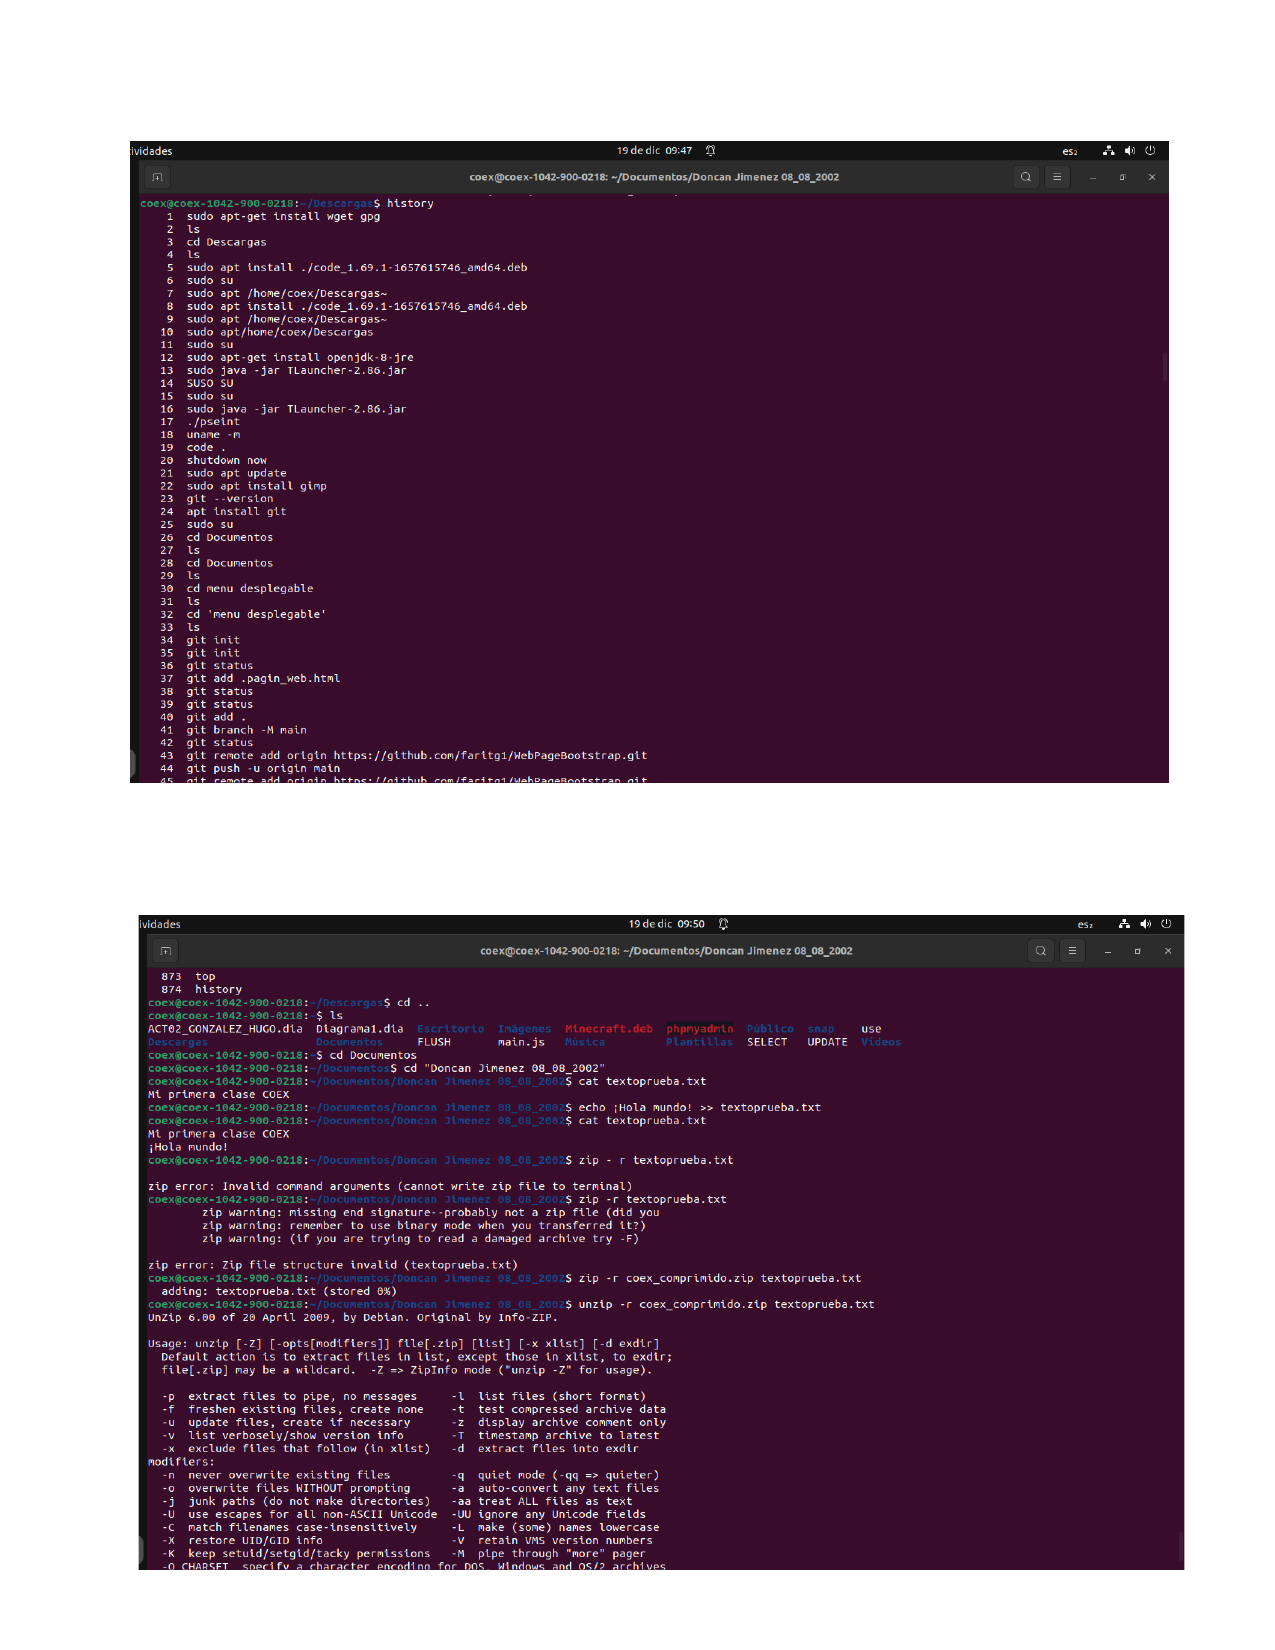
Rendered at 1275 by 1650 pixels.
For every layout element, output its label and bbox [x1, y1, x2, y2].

picture [138, 915, 1185, 1570]
picture [130, 141, 1169, 783]
